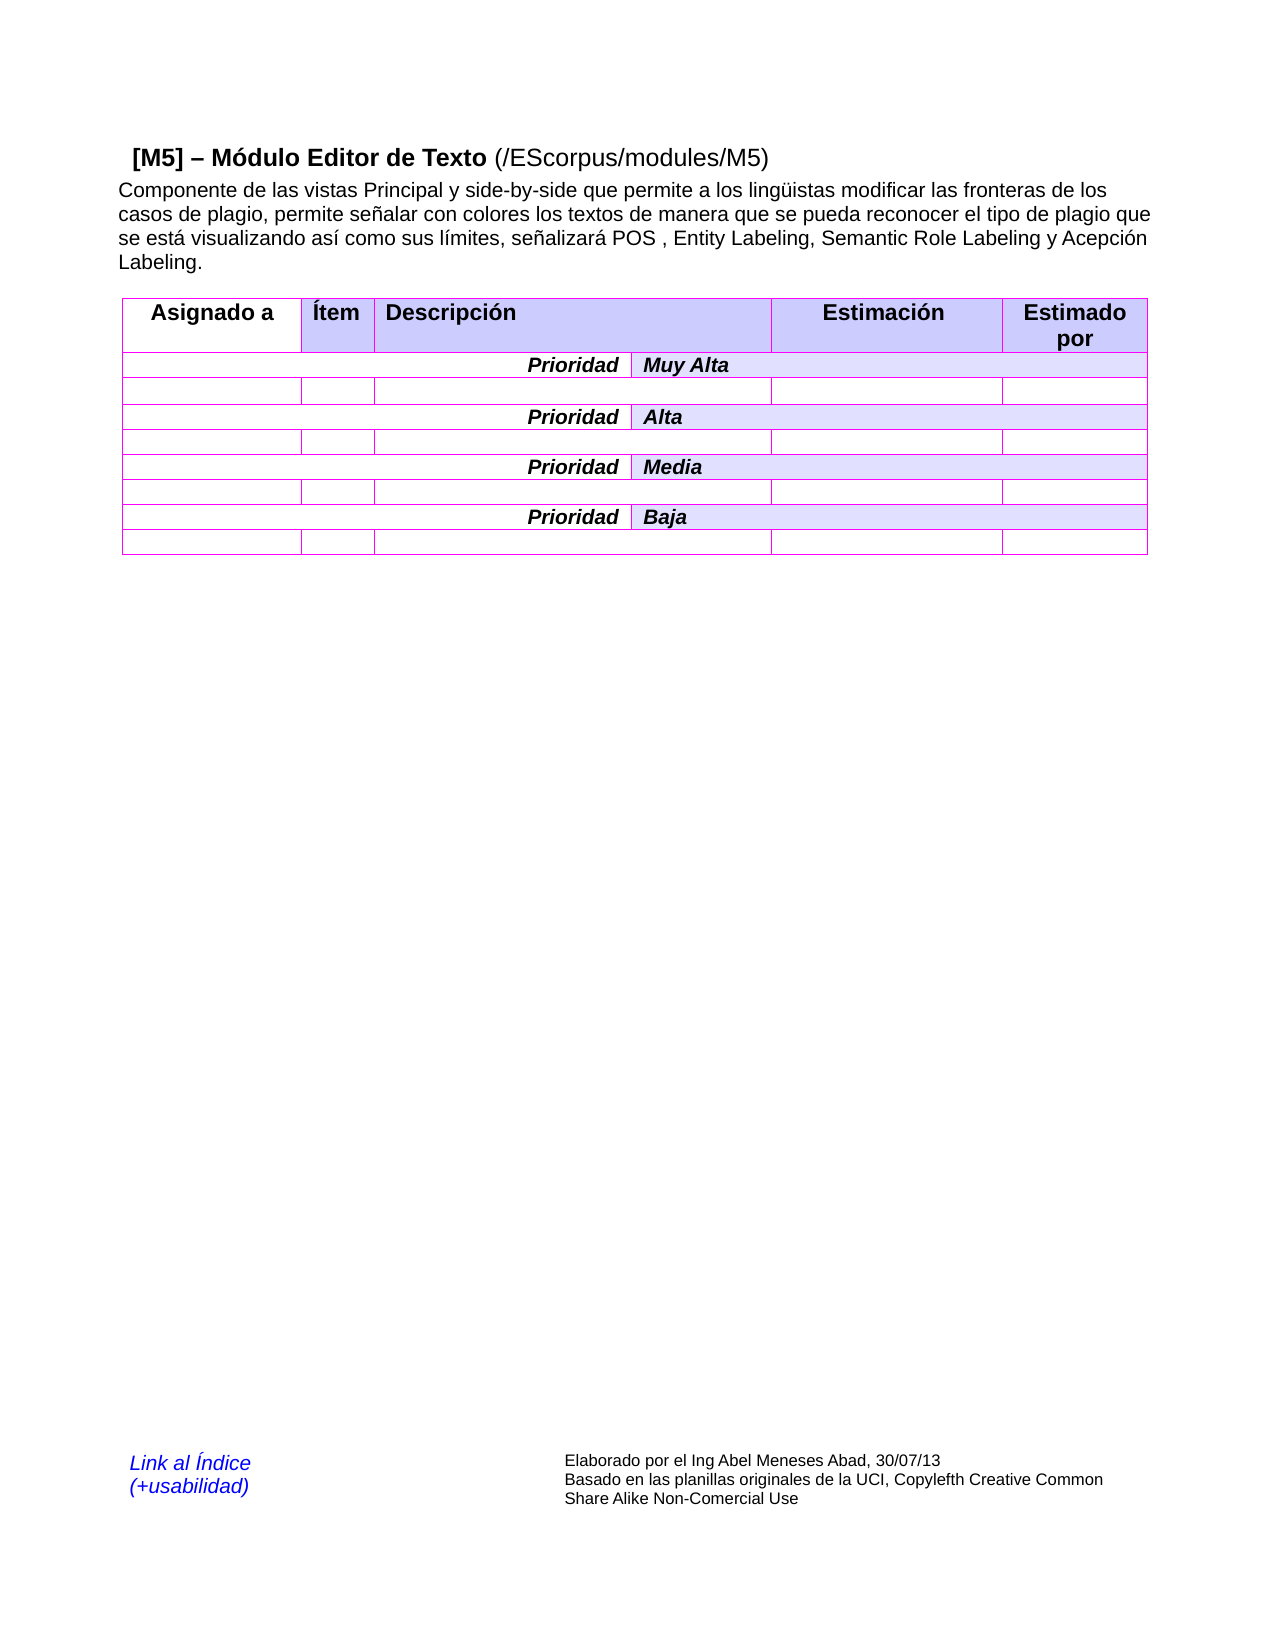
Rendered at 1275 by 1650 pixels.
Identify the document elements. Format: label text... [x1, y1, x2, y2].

table_header Ítem [302, 299, 374, 352]
table_cell [123, 378, 301, 404]
table_cell [302, 378, 374, 404]
table_cell [375, 378, 771, 404]
table_cell [123, 530, 301, 554]
table_cell [375, 430, 771, 454]
table_cell [123, 480, 301, 504]
table_cell Baja [632, 505, 1147, 529]
table_cell [1003, 430, 1147, 454]
table_cell [1003, 530, 1147, 554]
subtitle [M5] – Módulo Editor de Texto (/EScorpus/modules/M5) [118, 143, 1157, 172]
table_cell [123, 430, 301, 454]
table_cell [302, 480, 374, 504]
table_header Estimación [772, 299, 1002, 352]
table_header Descripción [375, 299, 771, 352]
table_cell [375, 530, 771, 554]
table_cell [772, 530, 1002, 554]
table_cell Alta [632, 405, 1147, 429]
table_cell [772, 480, 1002, 504]
table_cell Media [632, 455, 1147, 479]
table_cell Prioridad [123, 405, 631, 429]
table_cell [772, 430, 1002, 454]
text Componente de las vistas Principal y side-by-side que permite a los lingüistas modificar las fronteras de los casos de plagio, permite señalar con colores los textos de manera que se pueda reconocer el tipo de plagio que se está visualizando así como sus límites, señalizará POS , Entity Labeling, Semantic Role Labeling y Acepción Labeling. [118, 178, 1157, 274]
table_cell Prioridad [123, 353, 631, 377]
table_header Estimado por [1003, 299, 1147, 352]
table_cell [302, 530, 374, 554]
table_cell Muy Alta [632, 353, 1147, 377]
table_header Asignado a [123, 299, 301, 352]
table_cell [1003, 378, 1147, 404]
table_cell Prioridad [123, 455, 631, 479]
table_cell Prioridad [123, 505, 631, 529]
table_cell [772, 378, 1002, 404]
table_cell [1003, 480, 1147, 504]
table_cell [375, 480, 771, 504]
table_cell [302, 430, 374, 454]
